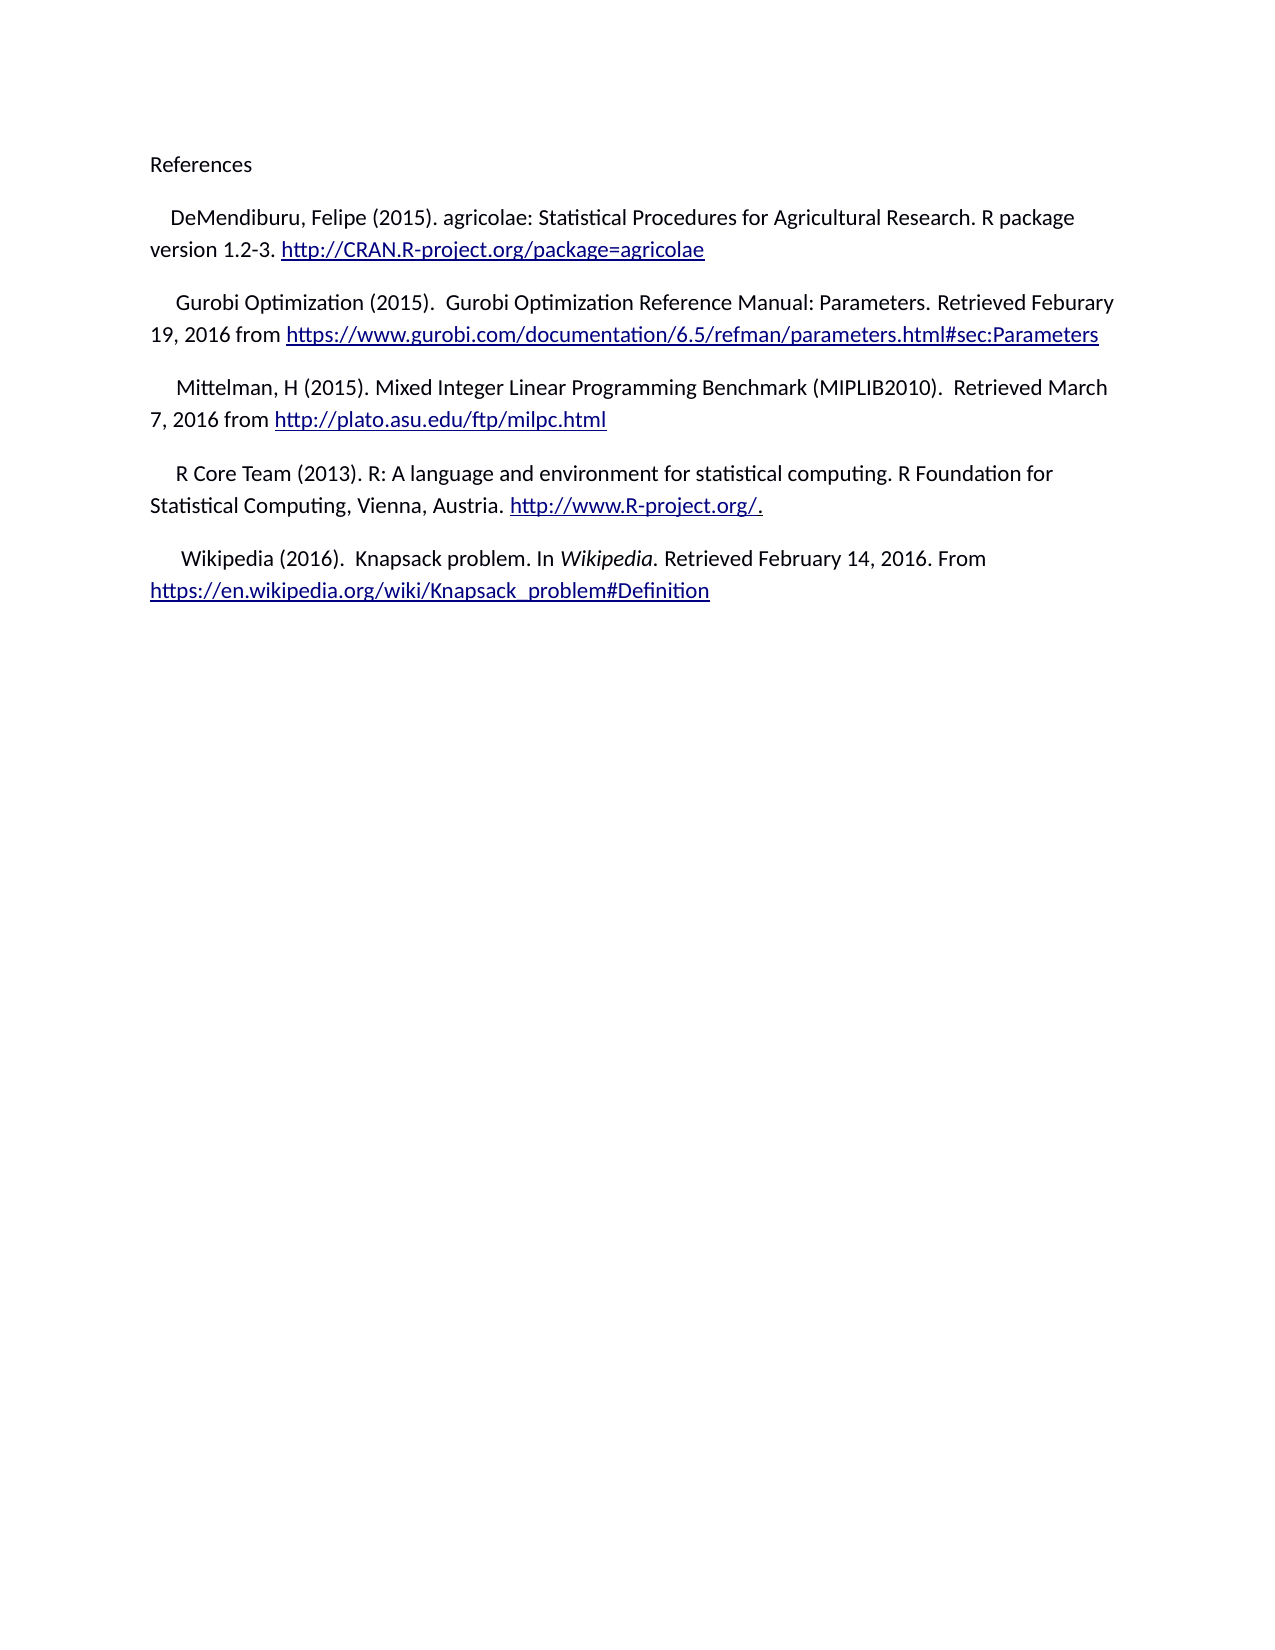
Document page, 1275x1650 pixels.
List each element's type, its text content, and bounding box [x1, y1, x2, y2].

text Wikipedia (2016). Knapsack problem. In Wikipedia. Retrieved February 14, 2016. From https://en.wikipedia.org/wiki/Knapsack_problem#Definition [150, 544, 1125, 604]
text Gurobi Optimization (2015). Gurobi Optimization Reference Manual: Parameters. Retrieved Feburary 19, 2016 from https://www.gurobi.com/documentation/6.5/refman/parameters.html#sec:Parameters [150, 288, 1125, 348]
text Mittelman, H (2015). Mixed Integer Linear Programming Benchmark (MIPLIB2010). Retrieved March 7, 2016 from http://plato.asu.edu/ftp/milpc.html [150, 373, 1125, 434]
text References [150, 150, 1125, 178]
text DeMendiburu, Felipe (2015). agricolae: Statistical Procedures for Agricultural Research. R package version 1.2-3. http://CRAN.R-project.org/package=agricolae [150, 203, 1125, 263]
text R Core Team (2013). R: A language and environment for statistical computing. R Foundation for Statistical Computing, Vienna, Austria. http://www.R-project.org/. [150, 459, 1125, 519]
